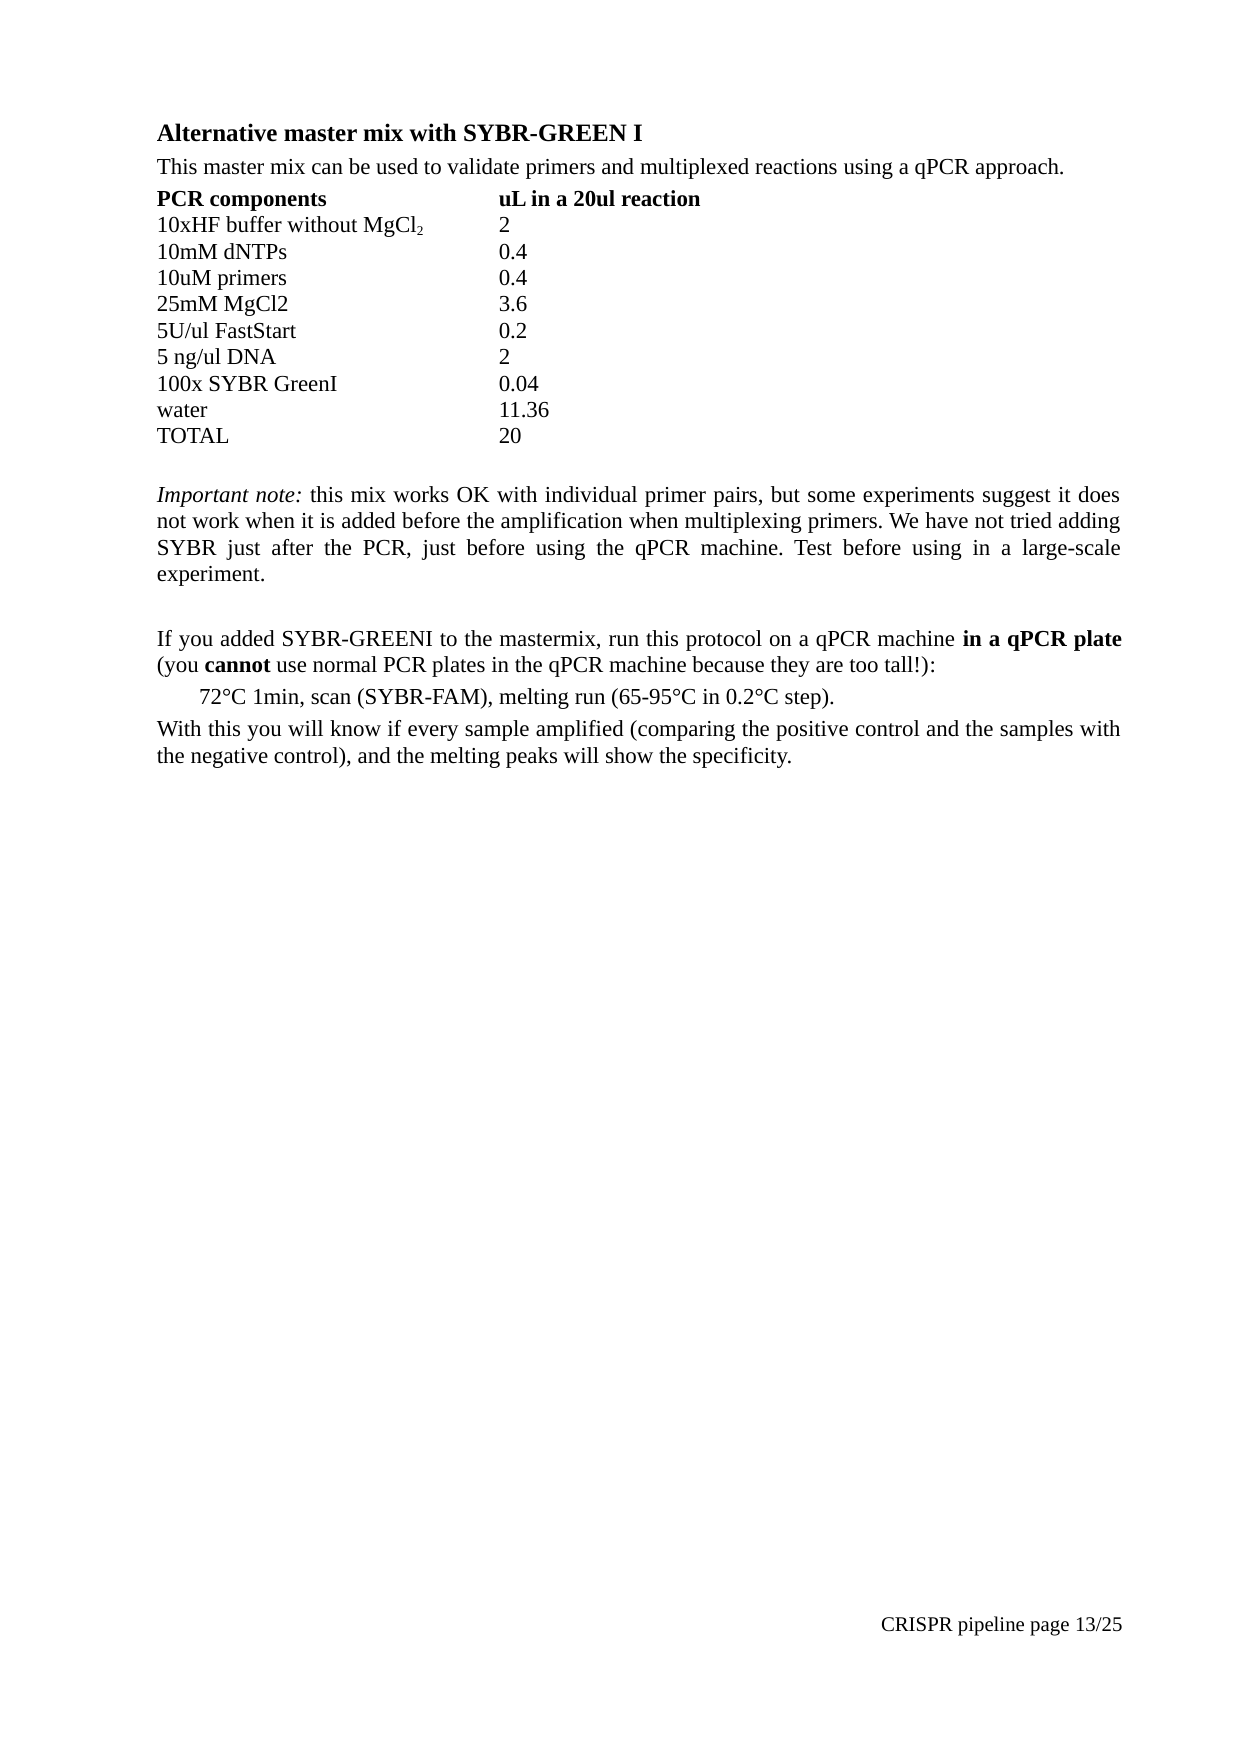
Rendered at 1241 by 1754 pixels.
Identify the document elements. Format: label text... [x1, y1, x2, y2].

table_header uL in a 20ul reaction [460, 185, 1123, 211]
table_cell TOTAL [118, 422, 460, 449]
text If you added SYBR-GREENI to the mastermix, run this protocol on a qPCR machine in a qPCR plate (you cannot use normal PCR plates in the qPCR machine because they are too tall!): [157, 624, 1122, 677]
table_cell 0.2 [460, 317, 1123, 343]
table_cell 3.6 [460, 291, 1123, 317]
table_cell 0.4 [460, 238, 1123, 264]
table_cell 10uM primers [118, 264, 460, 291]
text Important note: this mix works OK with individual primer pairs, but some experiments suggest it does not work when it is added before the amplification when multiplexing primers. We have not tried adding SYBR just after the PCR, just before using the qPCR machine. Test before using in a large-scale experiment. [157, 481, 1122, 586]
table_cell 2 [460, 343, 1123, 369]
table_cell 100x SYBR GreenI [118, 370, 460, 396]
table_cell water [118, 396, 460, 422]
table_cell 5 ng/ul DNA [118, 343, 460, 369]
text This master mix can be used to validate primers and multiplexed reactions using a qPCR approach. [157, 153, 1122, 179]
title Alternative master mix with SYBR-GREEN I [157, 118, 1122, 147]
table_cell 0.04 [460, 370, 1123, 396]
table_cell 5U/ul FastStart [118, 317, 460, 343]
table_cell 20 [460, 422, 1123, 449]
table_cell 10xHF buffer without MgCl2 [118, 211, 460, 238]
text 72°C 1min, scan (SYBR-FAM), melting run (65-95°C in 0.2°C step). [157, 683, 1122, 709]
table_header PCR components [118, 185, 460, 211]
table_cell 11.36 [460, 396, 1123, 422]
table_cell 10mM dNTPs [118, 238, 460, 264]
table_cell 2 [460, 211, 1123, 238]
table_cell 25mM MgCl2 [118, 291, 460, 317]
table_cell 0.4 [460, 264, 1123, 291]
text With this you will know if every sample amplified (comparing the positive control and the samples with the negative control), and the melting peaks will show the specificity. [157, 716, 1122, 768]
